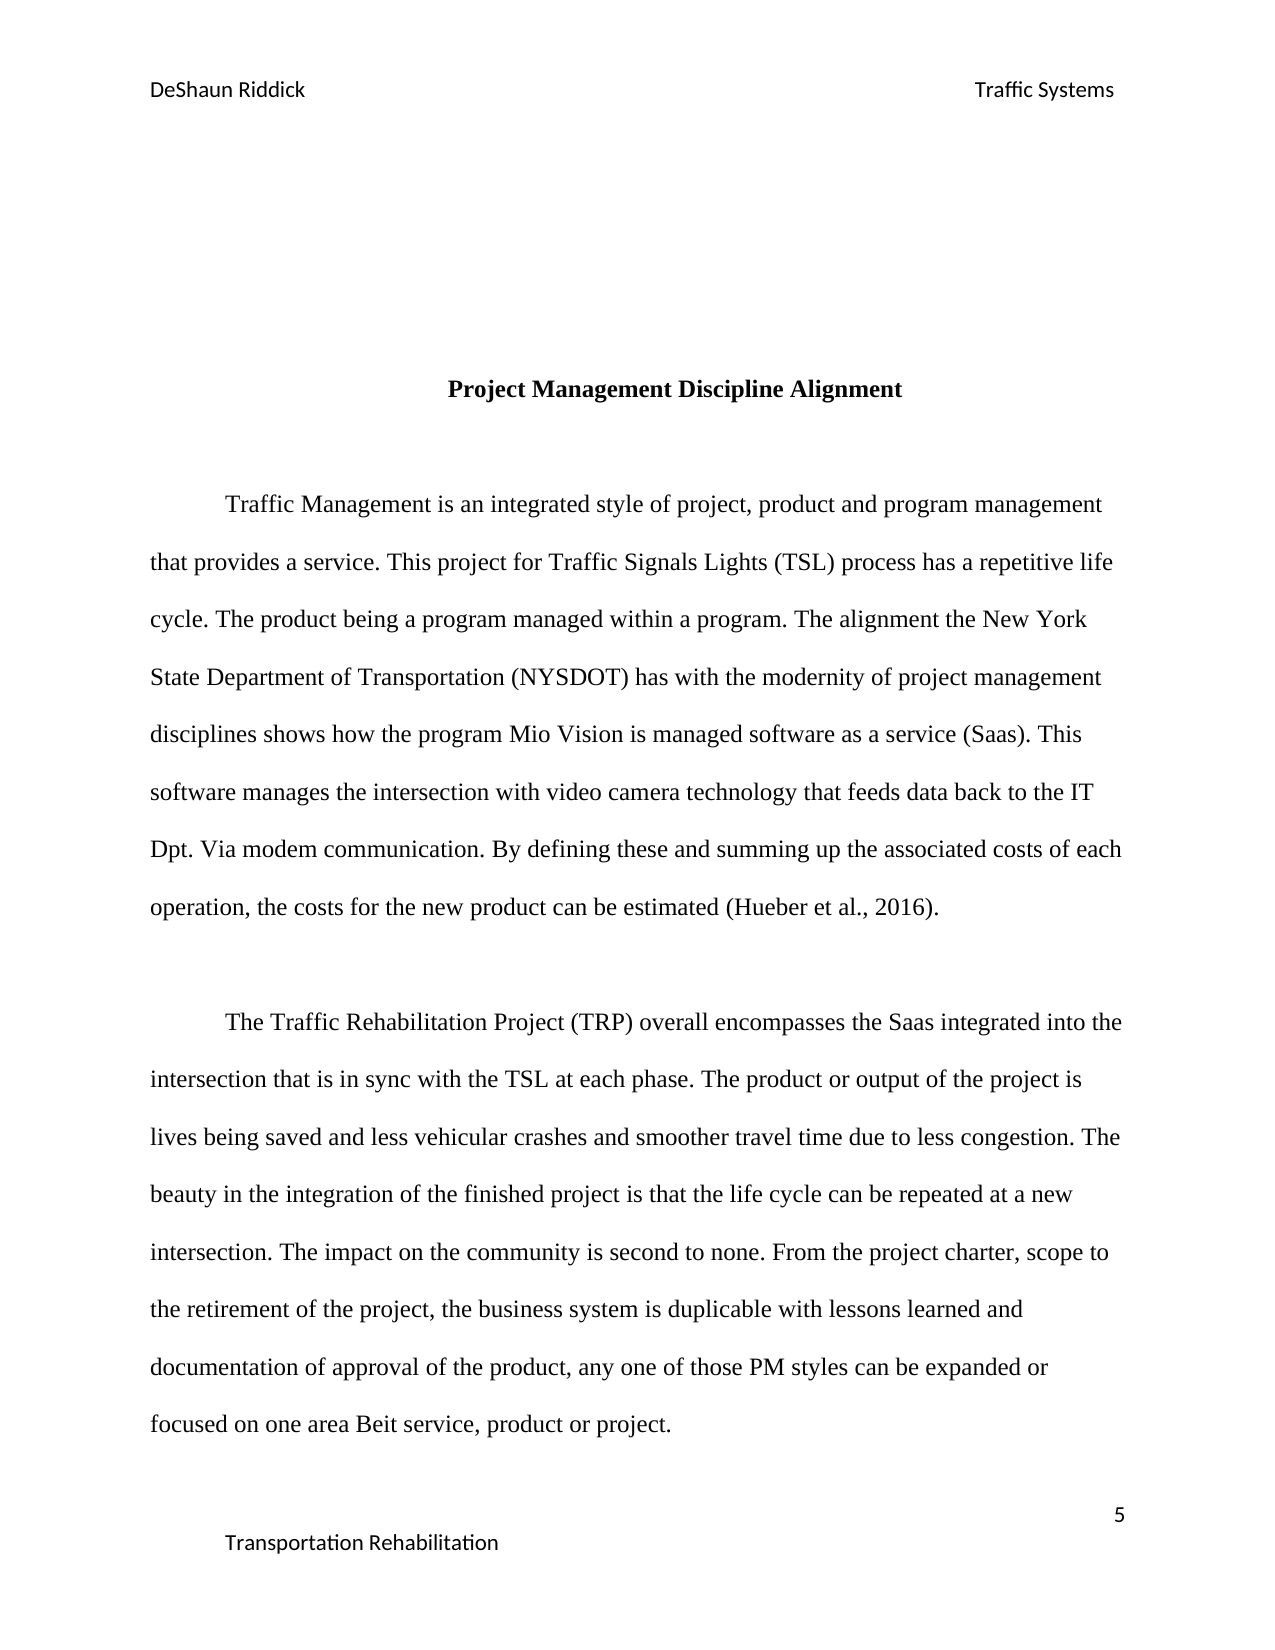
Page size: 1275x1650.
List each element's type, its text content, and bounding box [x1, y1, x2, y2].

text Project Management Discipline Alignment [150, 374, 1125, 403]
text Traffic Management is an integrated style of project, product and program management that provides a service. This project for Traffic Signals Lights (TSL) process has a repetitive life cycle. The product being a program managed within a program. The alignment the New York State Department of Transportation (NYSDOT) has with the modernity of project management disciplines shows how the program Mio Vision is managed software as a service (Saas). This software manages the intersection with video camera technology that feeds data back to the IT Dpt. Via modem communication. By defining these and summing up the associated costs of each operation, the costs for the new product can be estimated (Hueber et al., 2016). [150, 489, 1125, 920]
text The Traffic Rehabilitation Project (TRP) overall encompasses the Saas integrated into the intersection that is in sync with the TSL at each phase. The product or output of the project is lives being saved and less vehicular crashes and smoother travel time due to less congestion. The beauty in the integration of the finished project is that the life cycle can be repeated at a new intersection. The impact on the community is second to none. From the project charter, scope to the retirement of the project, the business system is duplicable with lessons learned and documentation of approval of the product, any one of those PM styles can be expanded or focused on one area Beit service, product or project. [150, 1007, 1125, 1438]
